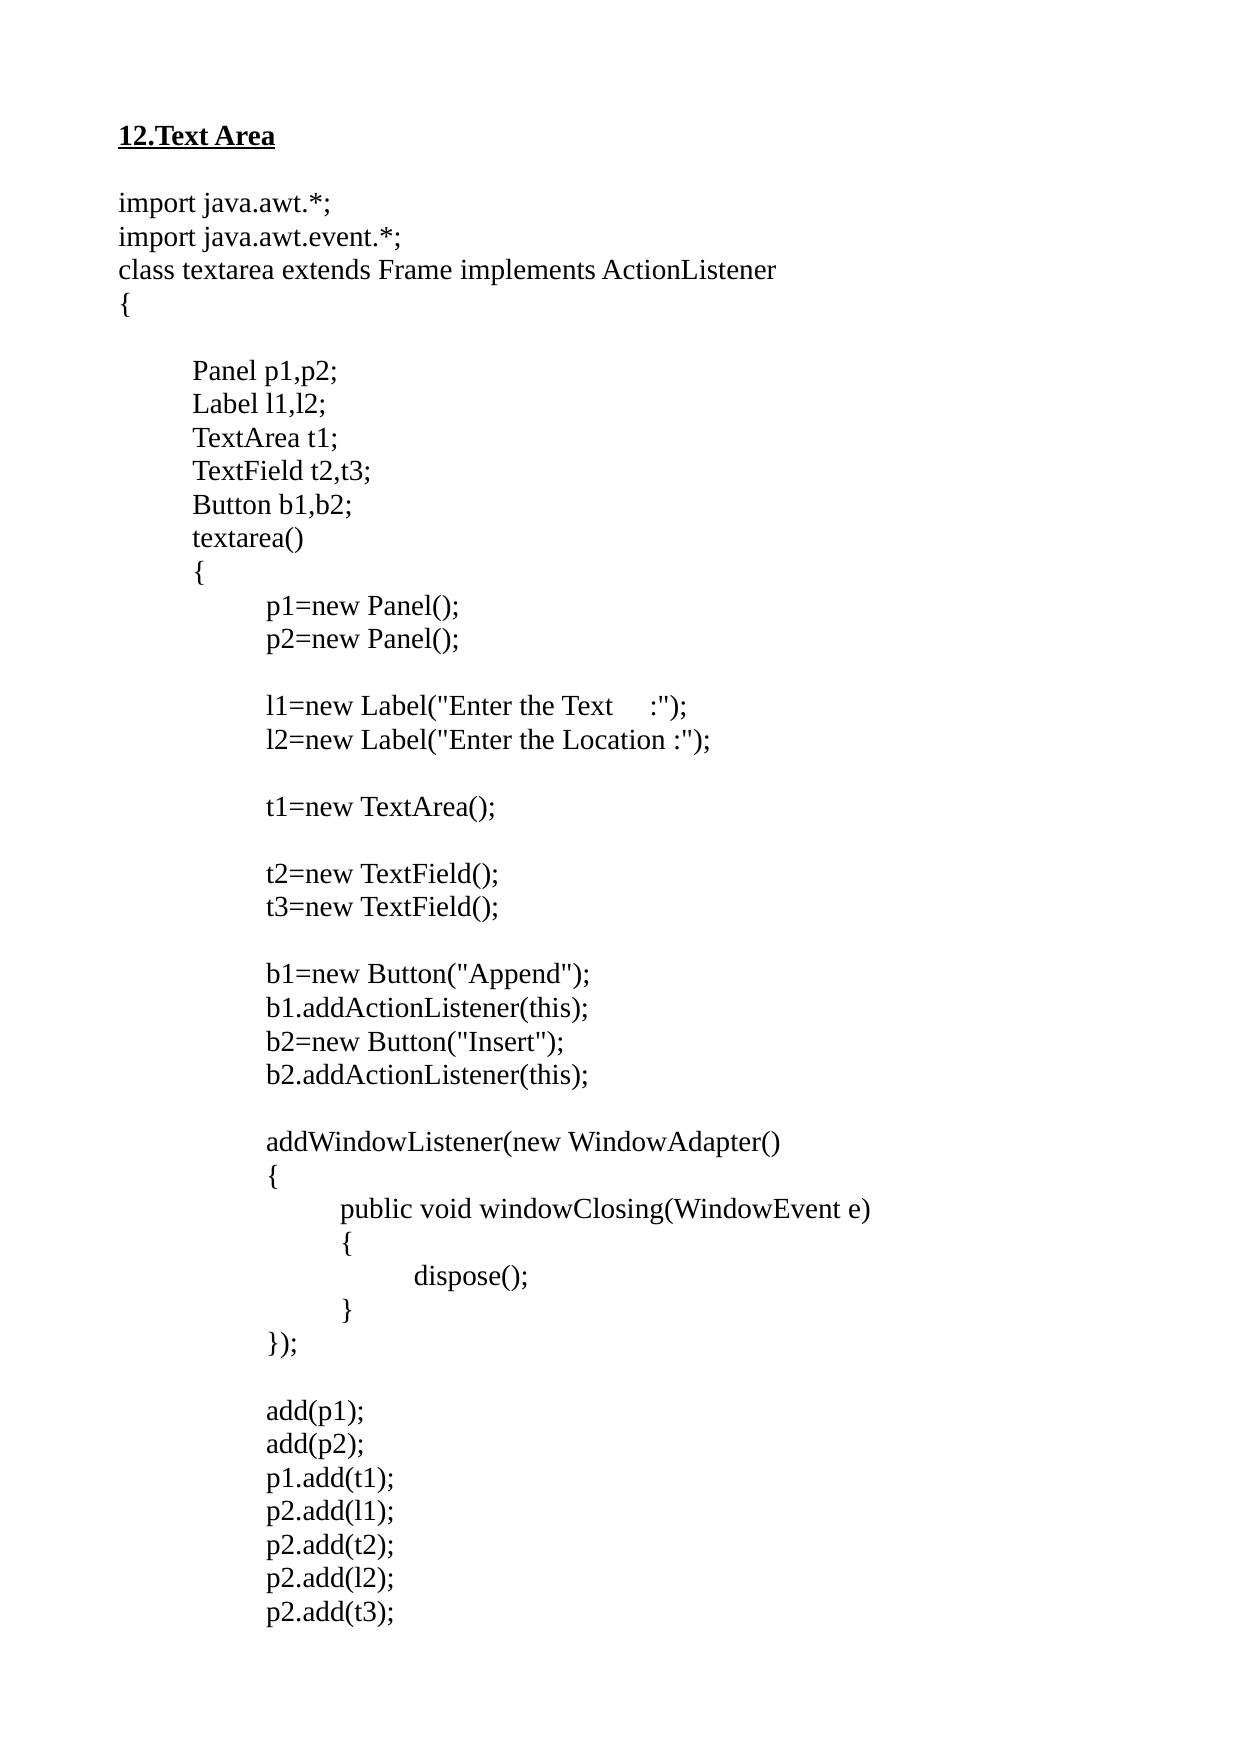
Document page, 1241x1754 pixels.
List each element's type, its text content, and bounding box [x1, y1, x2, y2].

text import java.awt.event.*; [118, 219, 1122, 252]
text p2.add(l2); [118, 1560, 1122, 1594]
text { [118, 286, 1122, 319]
text TextField t2,t3; [118, 453, 1122, 487]
text p2.add(t2); [118, 1527, 1122, 1560]
text add(p1); [118, 1393, 1122, 1426]
text l1=new Label("Enter the Text :"); [118, 688, 1122, 722]
text TextArea t1; [118, 420, 1122, 453]
text l2=new Label("Enter the Location :"); [118, 722, 1122, 755]
text Panel p1,p2; [118, 353, 1122, 386]
text b1.addActionListener(this); [118, 990, 1122, 1024]
text b2=new Button("Insert"); [118, 1024, 1122, 1057]
text addWindowListener(new WindowAdapter() [118, 1124, 1122, 1158]
text import java.awt.*; [118, 185, 1122, 219]
text p2.add(l1); [118, 1493, 1122, 1527]
text p1=new Panel(); [118, 588, 1122, 621]
text } [118, 1292, 1122, 1326]
text t1=new TextArea(); [118, 789, 1122, 822]
text dispose(); [118, 1258, 1122, 1292]
text 12.Text Area [118, 118, 1122, 152]
text class textarea extends Frame implements ActionListener [118, 252, 1122, 286]
text { [118, 554, 1122, 588]
text { [118, 1158, 1122, 1191]
text t2=new TextField(); [118, 856, 1122, 889]
text }); [118, 1326, 1122, 1359]
text public void windowClosing(WindowEvent e) [118, 1191, 1122, 1225]
text t3=new TextField(); [118, 889, 1122, 923]
text { [118, 1225, 1122, 1258]
text p2.add(t3); [118, 1594, 1122, 1627]
text p1.add(t1); [118, 1460, 1122, 1493]
text add(p2); [118, 1426, 1122, 1460]
text textarea() [118, 521, 1122, 554]
text b1=new Button("Append"); [118, 957, 1122, 990]
text b2.addActionListener(this); [118, 1057, 1122, 1091]
text p2=new Panel(); [118, 621, 1122, 655]
text Label l1,l2; [118, 386, 1122, 420]
text Button b1,b2; [118, 487, 1122, 521]
